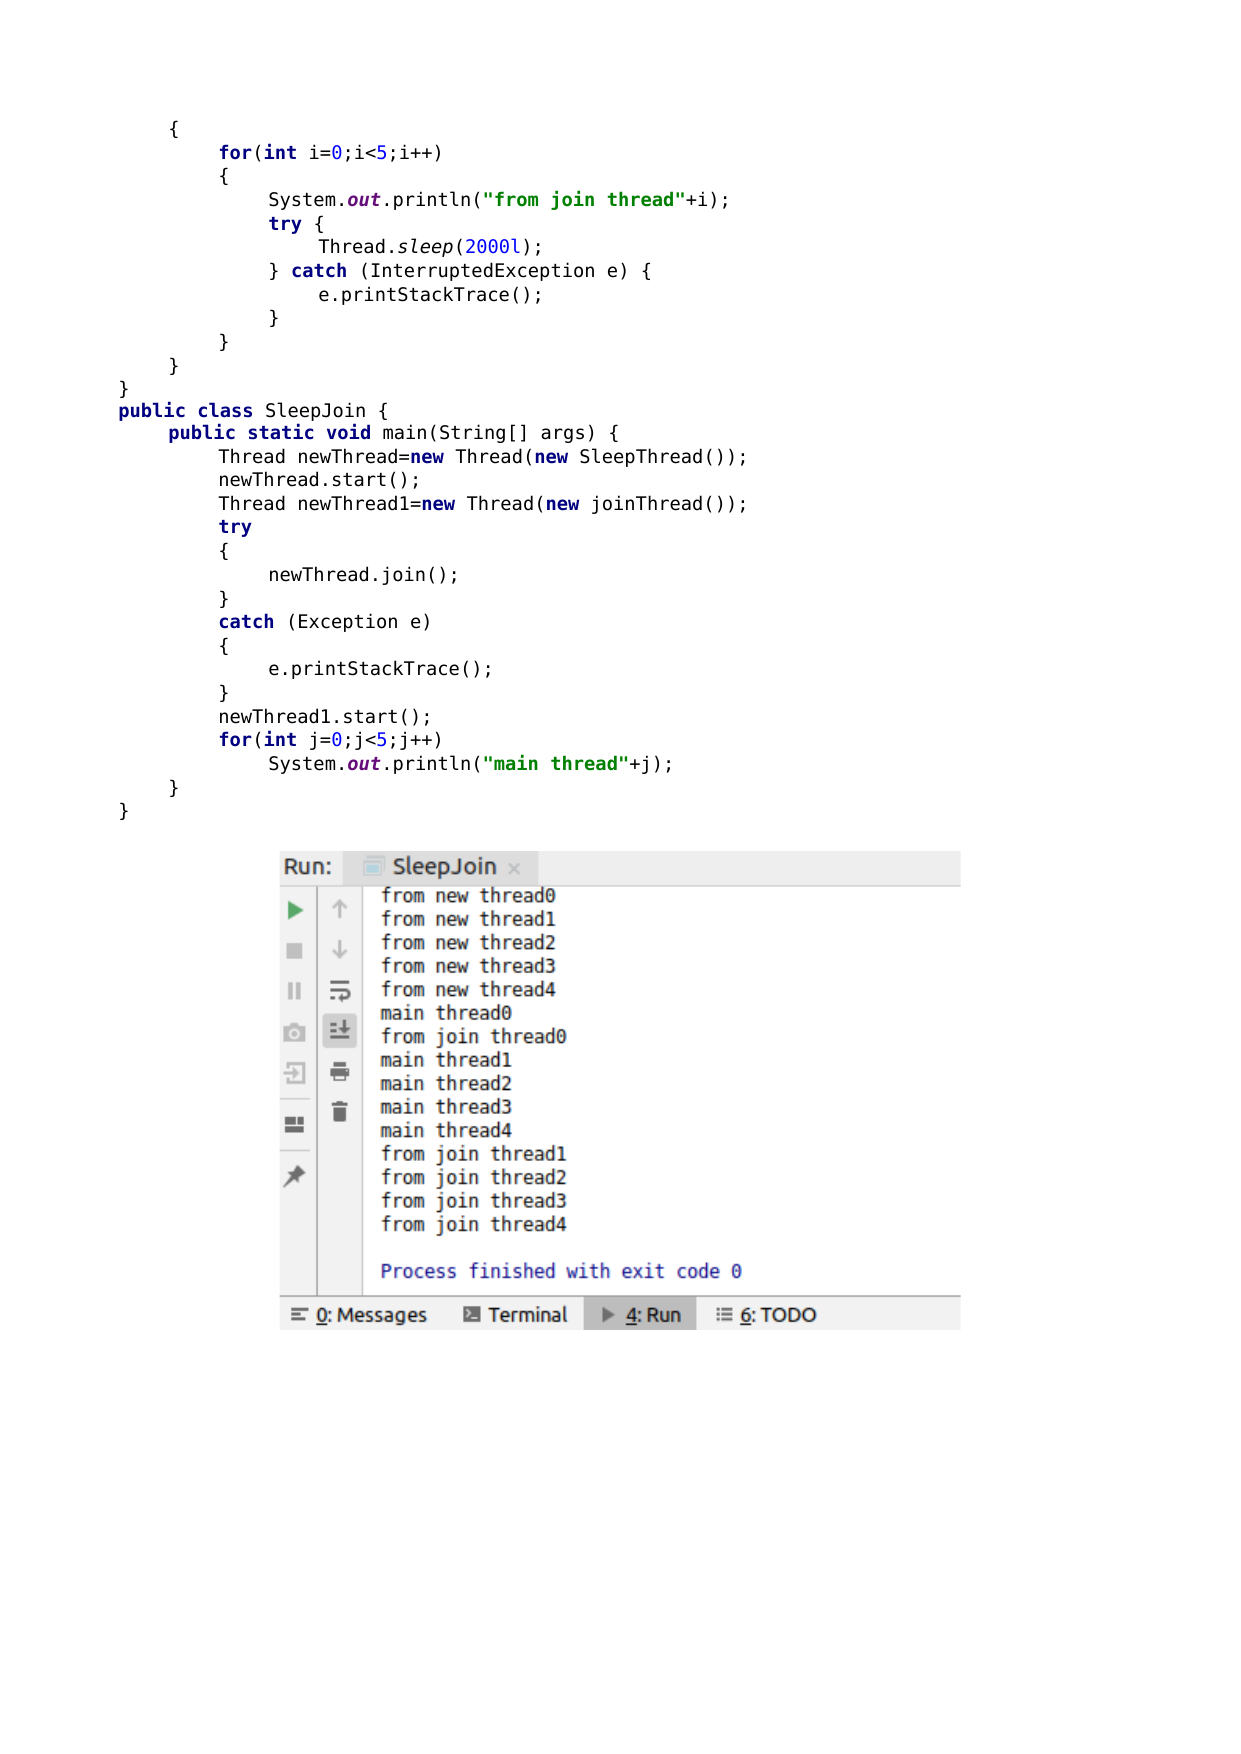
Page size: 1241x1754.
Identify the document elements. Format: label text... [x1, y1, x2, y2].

text public class SleepJoin { [118, 400, 1122, 422]
text } [118, 331, 1122, 354]
text { [118, 118, 1122, 142]
text e.printStackTrace(); [118, 284, 1122, 307]
text System.out.println("from join thread"+i); [118, 189, 1122, 213]
text } [118, 378, 1122, 400]
text newThread.start(); [118, 469, 1122, 493]
text System.out.println("main thread"+j); [118, 753, 1122, 777]
text try { [118, 213, 1122, 236]
text } [118, 587, 1122, 611]
text e.printStackTrace(); [118, 658, 1122, 682]
text Thread newThread=new Thread(new SleepThread()); [118, 446, 1122, 469]
text catch (Exception e) [118, 611, 1122, 635]
text for(int i=0;i<5;i++) [118, 142, 1122, 165]
text } [118, 682, 1122, 706]
text { [118, 165, 1122, 189]
text } [118, 800, 1122, 822]
text newThread.join(); [118, 564, 1122, 587]
text { [118, 540, 1122, 564]
text } [118, 307, 1122, 331]
text public static void main(String[] args) { [118, 422, 1122, 446]
text } [118, 777, 1122, 800]
text try [118, 517, 1122, 540]
text newThread1.start(); [118, 706, 1122, 729]
text for(int j=0;j<5;j++) [118, 729, 1122, 753]
text { [118, 635, 1122, 658]
text Thread newThread1=new Thread(new joinThread()); [118, 493, 1122, 517]
text Thread.sleep(2000l); [118, 236, 1122, 260]
text } catch (InterruptedException e) { [118, 260, 1122, 284]
picture [279, 851, 961, 1330]
text } [118, 354, 1122, 378]
